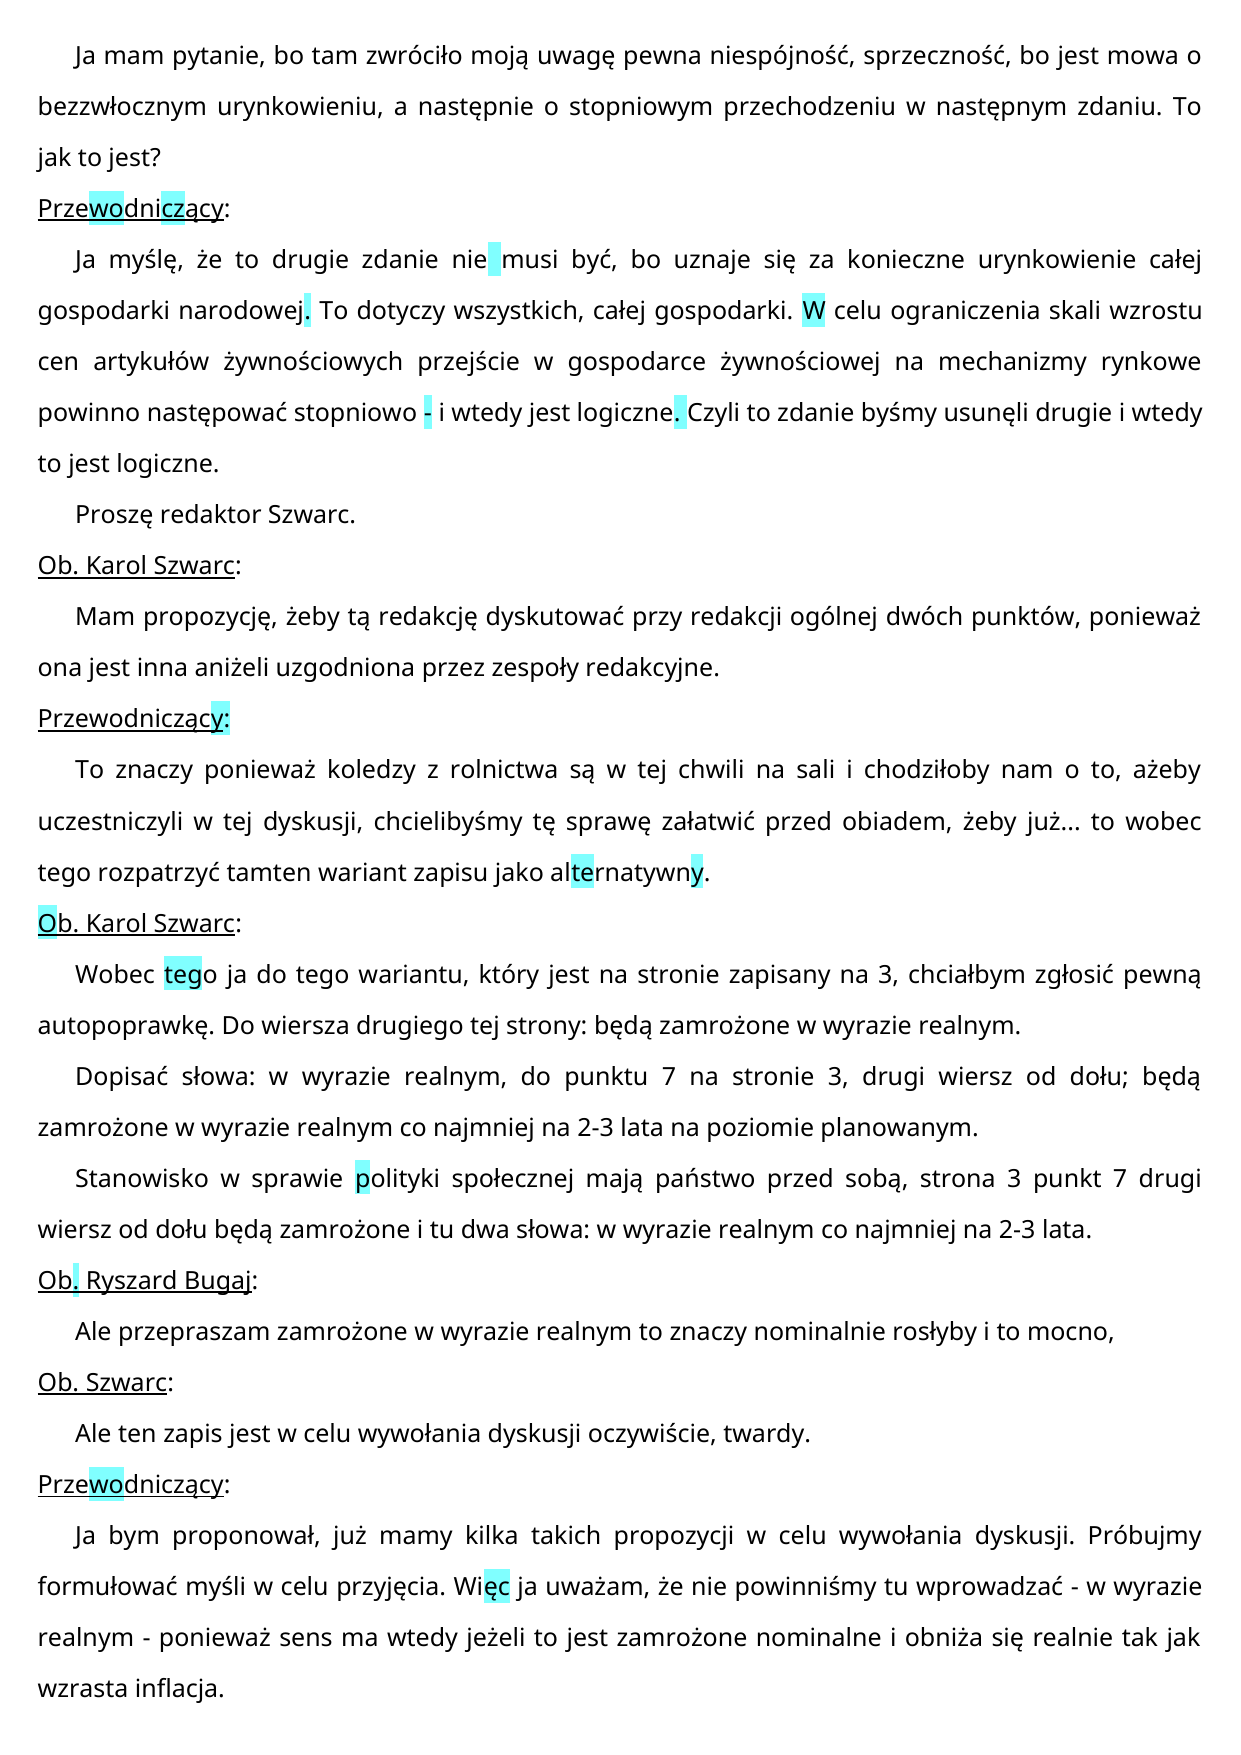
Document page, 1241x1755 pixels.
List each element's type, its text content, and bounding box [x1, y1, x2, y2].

text Dopisać słowa: w wyrazie realnym, do punktu 7 na stronie 3, drugi wiersz od dołu; będą zamrożone w wyrazie realnym co najmniej na 2-3 lata na poziomie planowanym. [37, 1058, 1203, 1143]
text Ob. Karol Szwarc: [37, 548, 1203, 582]
text Ob. Karol Szwarc: [37, 905, 1203, 939]
text Proszę redaktor Szwarc. [37, 497, 1203, 531]
text Stanowisko w sprawie polityki społecznej mają państwo przed sobą, strona 3 punkt 7 drugi wiersz od dołu będą zamrożone i tu dwa słowa: w wyrazie realnym co najmniej na 2-3 lata. [37, 1160, 1203, 1246]
text Przewodniczący: [37, 1467, 1203, 1501]
text Przewodniczący: [37, 191, 1203, 225]
text Przewodniczący: [37, 701, 1203, 735]
text Ale przepraszam zamrożone w wyrazie realnym to znaczy nominalnie rosłyby i to mocno, [37, 1313, 1203, 1348]
text To znaczy ponieważ koledzy z rolnictwa są w tej chwili na sali i chodziłoby nam o to, ażeby uczestniczyli w tej dyskusji, chcielibyśmy tę sprawę załatwić przed obiadem, żeby już... to wobec tego rozpatrzyć tamten wariant zapisu jako alternatywny. [37, 752, 1203, 888]
text Ja bym proponował, już mamy kilka takich propozycji w celu wywołania dyskusji. Próbujmy formułować myśli w celu przyjęcia. Więc ja uważam, że nie powinniśmy tu wprowadzać - w wyrazie realnym - ponieważ sens ma wtedy jeżeli to jest zamrożone nominalne i obniża się realnie tak jak wzrasta inflacja. [37, 1518, 1203, 1705]
text Ale ten zapis jest w celu wywołania dyskusji oczywiście, twardy. [37, 1416, 1203, 1450]
text Ob. Ryszard Bugaj: [37, 1262, 1203, 1297]
text Mam propozycję, żeby tą redakcję dyskutować przy redakcji ogólnej dwóch punktów, ponieważ ona jest inna aniżeli uzgodniona przez zespoły redakcyjne. [37, 599, 1203, 684]
text Ob. Szwarc: [37, 1364, 1203, 1399]
text Ja myślę, że to drugie zdanie nie musi być, bo uznaje się za konieczne urynkowienie całej gospodarki narodowej. To dotyczy wszystkich, całej gospodarki. W celu ograniczenia skali wzrostu cen artykułów żywnościowych przejście w gospodarce żywnościowej na mechanizmy rynkowe powinno następować stopniowo - i wtedy jest logiczne. Czyli to zdanie byśmy usunęli drugie i wtedy to jest logiczne. [37, 242, 1203, 480]
text Ja mam pytanie, bo tam zwróciło moją uwagę pewna niespójność, sprzeczność, bo jest mowa o bezzwłocznym urynkowieniu, a następnie o stopniowym przechodzeniu w następnym zdaniu. To jak to jest? [37, 37, 1203, 174]
text Wobec tego ja do tego wariantu, który jest na stronie zapisany na 3, chciałbym zgłosić pewną autopoprawkę. Do wiersza drugiego tej strony: będą zamrożone w wyrazie realnym. [37, 956, 1203, 1041]
